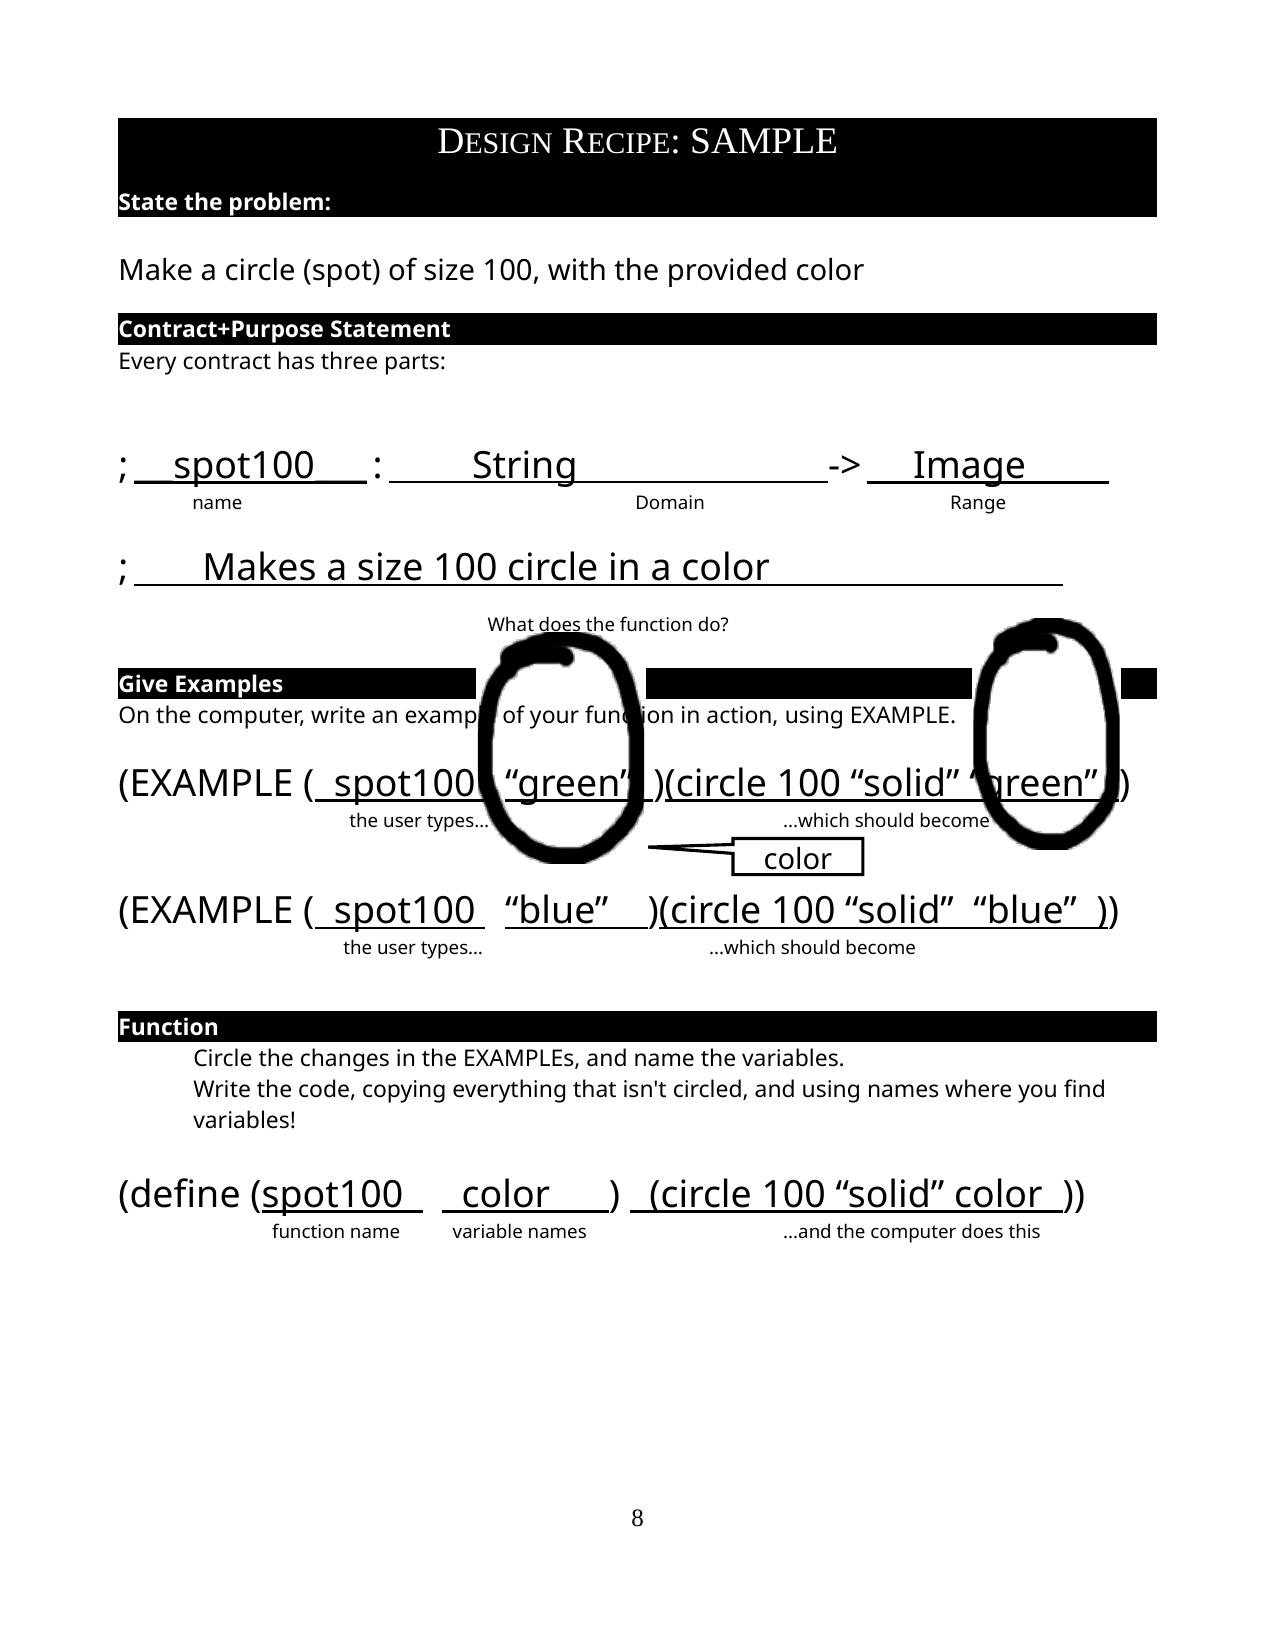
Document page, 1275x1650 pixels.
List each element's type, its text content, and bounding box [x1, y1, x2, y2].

text On the computer, write an example of your function in action, using EXAMPLE. [646, 699, 972, 730]
subtitle Design Recipe: SAMPLE [118, 118, 1157, 161]
text the user types… ...which should become [646, 807, 972, 833]
text ; Makes a size 100 circle in a color What does the function do? [118, 541, 1157, 643]
text (EXAMPLE ( spot100 “green” )(circle 100 “solid” “green” )) [646, 756, 972, 807]
text ; ___spot100____ : String -> Image [118, 438, 1157, 489]
subtitle Contract+Purpose Statement [118, 313, 1157, 345]
subtitle [646, 668, 972, 699]
text the user types… ...which should become [343, 935, 1157, 960]
text the user types… ...which should become [1121, 807, 1157, 833]
picture [986, 778, 998, 794]
list Write the code, copying everything that isn't circled, and using names where you find variables! [156, 1073, 1157, 1136]
text (define (spot100 color ) (circle 100 “solid” color )) [118, 1167, 1157, 1218]
text Make a circle (spot) of size 100, with the provided color [118, 249, 1157, 288]
subtitle Give Examples [118, 668, 476, 699]
text (EXAMPLE ( spot100 “green” )(circle 100 “solid” “green” )) [1121, 756, 1157, 807]
list Circle the changes in the EXAMPLEs, and name the variables. [156, 1042, 1157, 1073]
text (EXAMPLE ( spot100 “green” )(circle 100 “solid” “green” )) [118, 756, 476, 807]
text On the computer, write an example of your function in action, using EXAMPLE. [118, 699, 476, 730]
subtitle State the problem: [118, 186, 1157, 217]
text (EXAMPLE ( spot100 “blue” )(circle 100 “solid” “blue” )) [118, 884, 1157, 935]
text the user types… ...which should become [343, 807, 476, 833]
picture [477, 632, 645, 864]
text name Domain Range [118, 489, 1157, 515]
picture [973, 618, 1120, 850]
subtitle [1121, 668, 1157, 699]
text function name variable names ...and the computer does this [118, 1218, 1157, 1243]
subtitle Function [118, 1011, 1157, 1042]
text Every contract has three parts: [118, 345, 1157, 376]
picture [522, 778, 534, 794]
